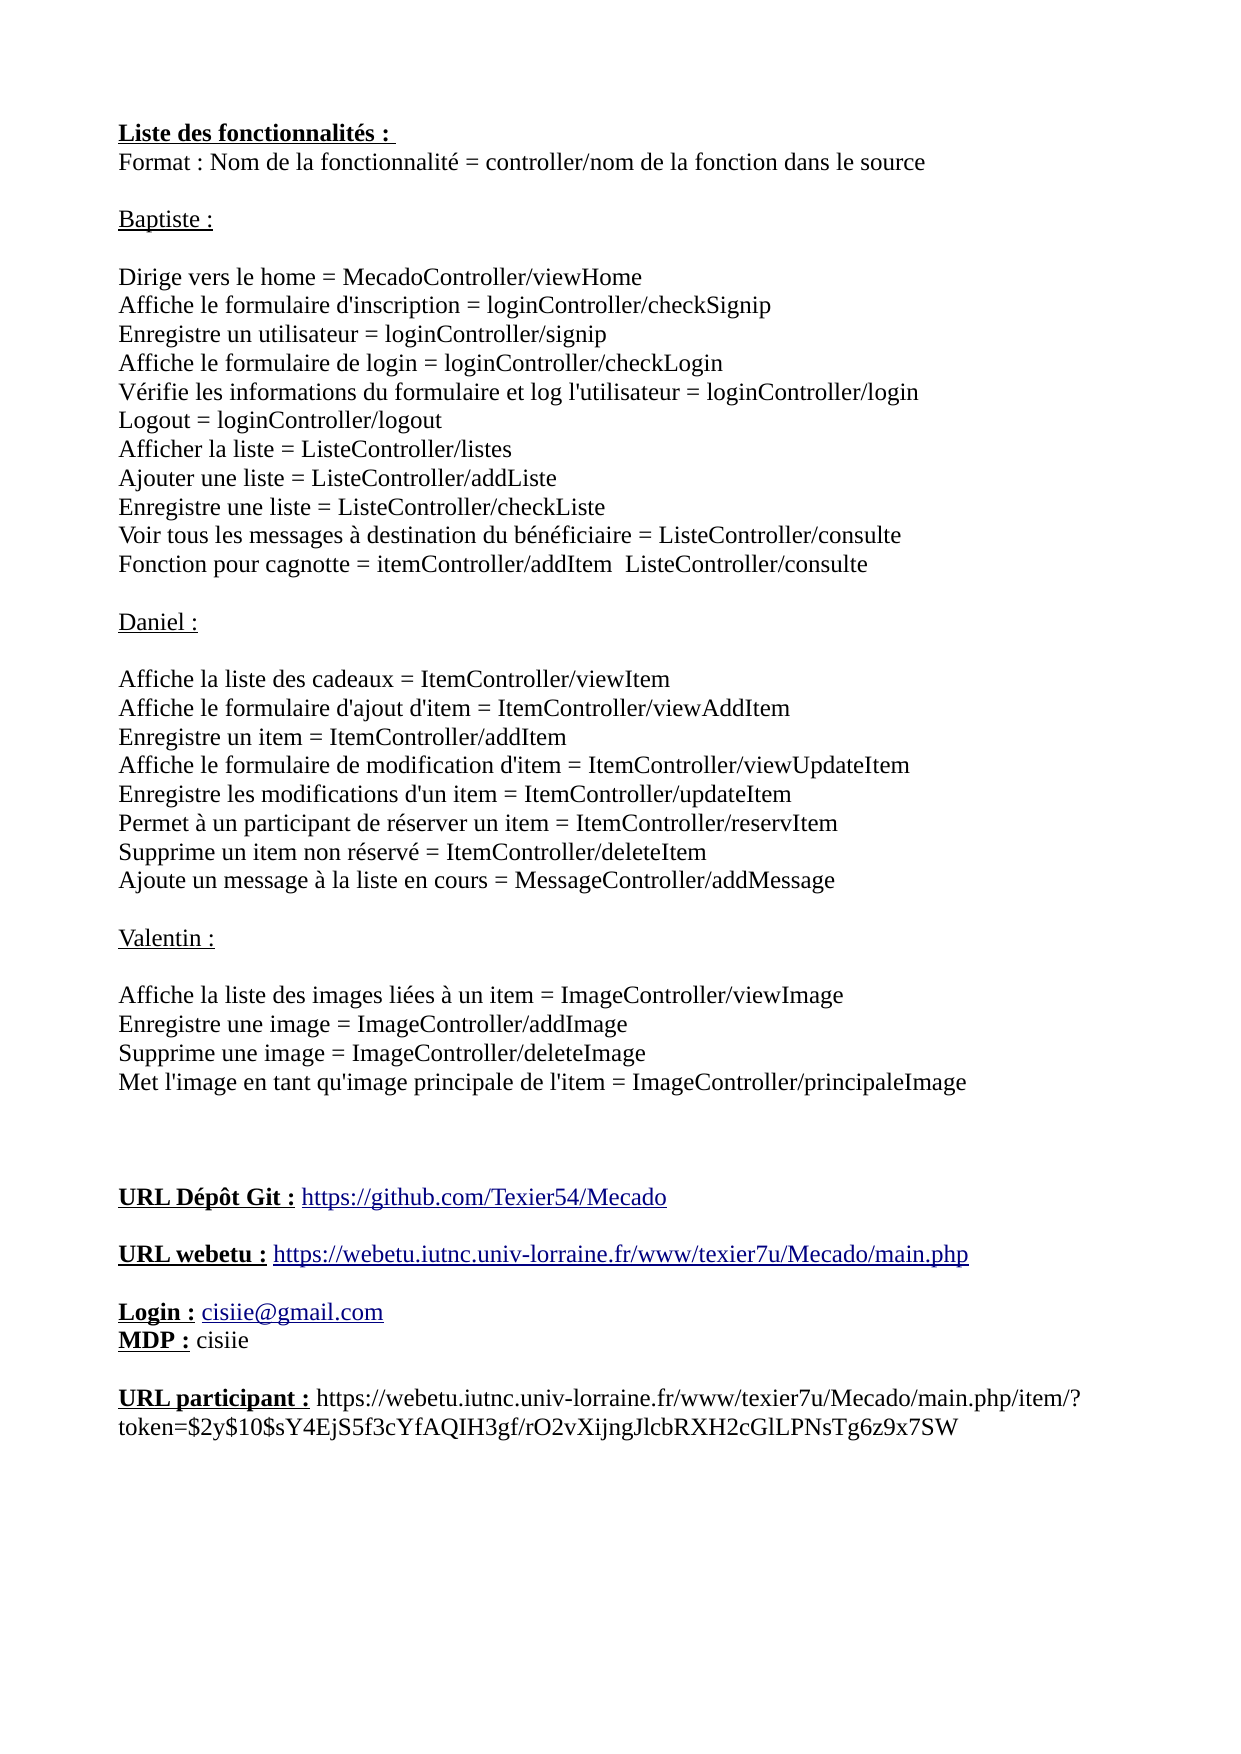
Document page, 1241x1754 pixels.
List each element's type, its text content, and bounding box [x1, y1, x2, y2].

text URL webetu : https://webetu.iutnc.univ-lorraine.fr/www/texier7u/Mecado/main.php [118, 1239, 1122, 1268]
text Baptiste : [118, 204, 1122, 233]
text Enregistre une image = ImageController/addImage [118, 1009, 1122, 1038]
text Ajoute un message à la liste en cours = MessageController/addMessage [118, 866, 1122, 894]
text Login : cisiie@gmail.com [118, 1297, 1122, 1326]
text Affiche la liste des images liées à un item = ImageController/viewImage [118, 981, 1122, 1009]
text Affiche le formulaire d'inscription = loginController/checkSignip [118, 291, 1122, 319]
text Affiche le formulaire d'ajout d'item = ItemController/viewAddItem [118, 693, 1122, 722]
text Dirige vers le home = MecadoController/viewHome [118, 262, 1122, 291]
text Enregistre un utilisateur = loginController/signip [118, 319, 1122, 348]
text Voir tous les messages à destination du bénéficiaire = ListeController/consulte [118, 521, 1122, 549]
text Affiche la liste des cadeaux = ItemController/viewItem [118, 664, 1122, 693]
text Supprime un item non réservé = ItemController/deleteItem [118, 837, 1122, 866]
text URL Dépôt Git : https://github.com/Texier54/Mecado [118, 1182, 1122, 1211]
text Enregistre un item = ItemController/addItem [118, 722, 1122, 751]
text URL participant : https://webetu.iutnc.univ-lorraine.fr/www/texier7u/Mecado/main.php/item/?token=$2y$10$sY4EjS5f3cYfAQIH3gf/rO2vXijngJlcbRXH2cGlLPNsTg6z9x7SW [118, 1383, 1122, 1441]
text Format : Nom de la fonctionnalité = controller/nom de la fonction dans le source [118, 147, 1122, 176]
text Ajouter une liste = ListeController/addListe [118, 463, 1122, 492]
text Permet à un participant de réserver un item = ItemController/reservItem [118, 808, 1122, 837]
text Supprime une image = ImageController/deleteImage [118, 1038, 1122, 1067]
text Logout = loginController/logout [118, 406, 1122, 434]
text Affiche le formulaire de login = loginController/checkLogin [118, 348, 1122, 377]
text Liste des fonctionnalités : [118, 118, 1122, 147]
text Met l'image en tant qu'image principale de l'item = ImageController/principaleImage [118, 1067, 1122, 1096]
text Enregistre les modifications d'un item = ItemController/updateItem [118, 779, 1122, 808]
text Daniel : [118, 607, 1122, 636]
text Valentin : [118, 923, 1122, 952]
text Enregistre une liste = ListeController/checkListe [118, 492, 1122, 521]
text Fonction pour cagnotte = itemController/addItem ListeController/consulte [118, 549, 1122, 578]
text Afficher la liste = ListeController/listes [118, 434, 1122, 463]
text Vérifie les informations du formulaire et log l'utilisateur = loginController/login [118, 377, 1122, 406]
text MDP : cisiie [118, 1326, 1122, 1354]
text Affiche le formulaire de modification d'item = ItemController/viewUpdateItem [118, 751, 1122, 779]
